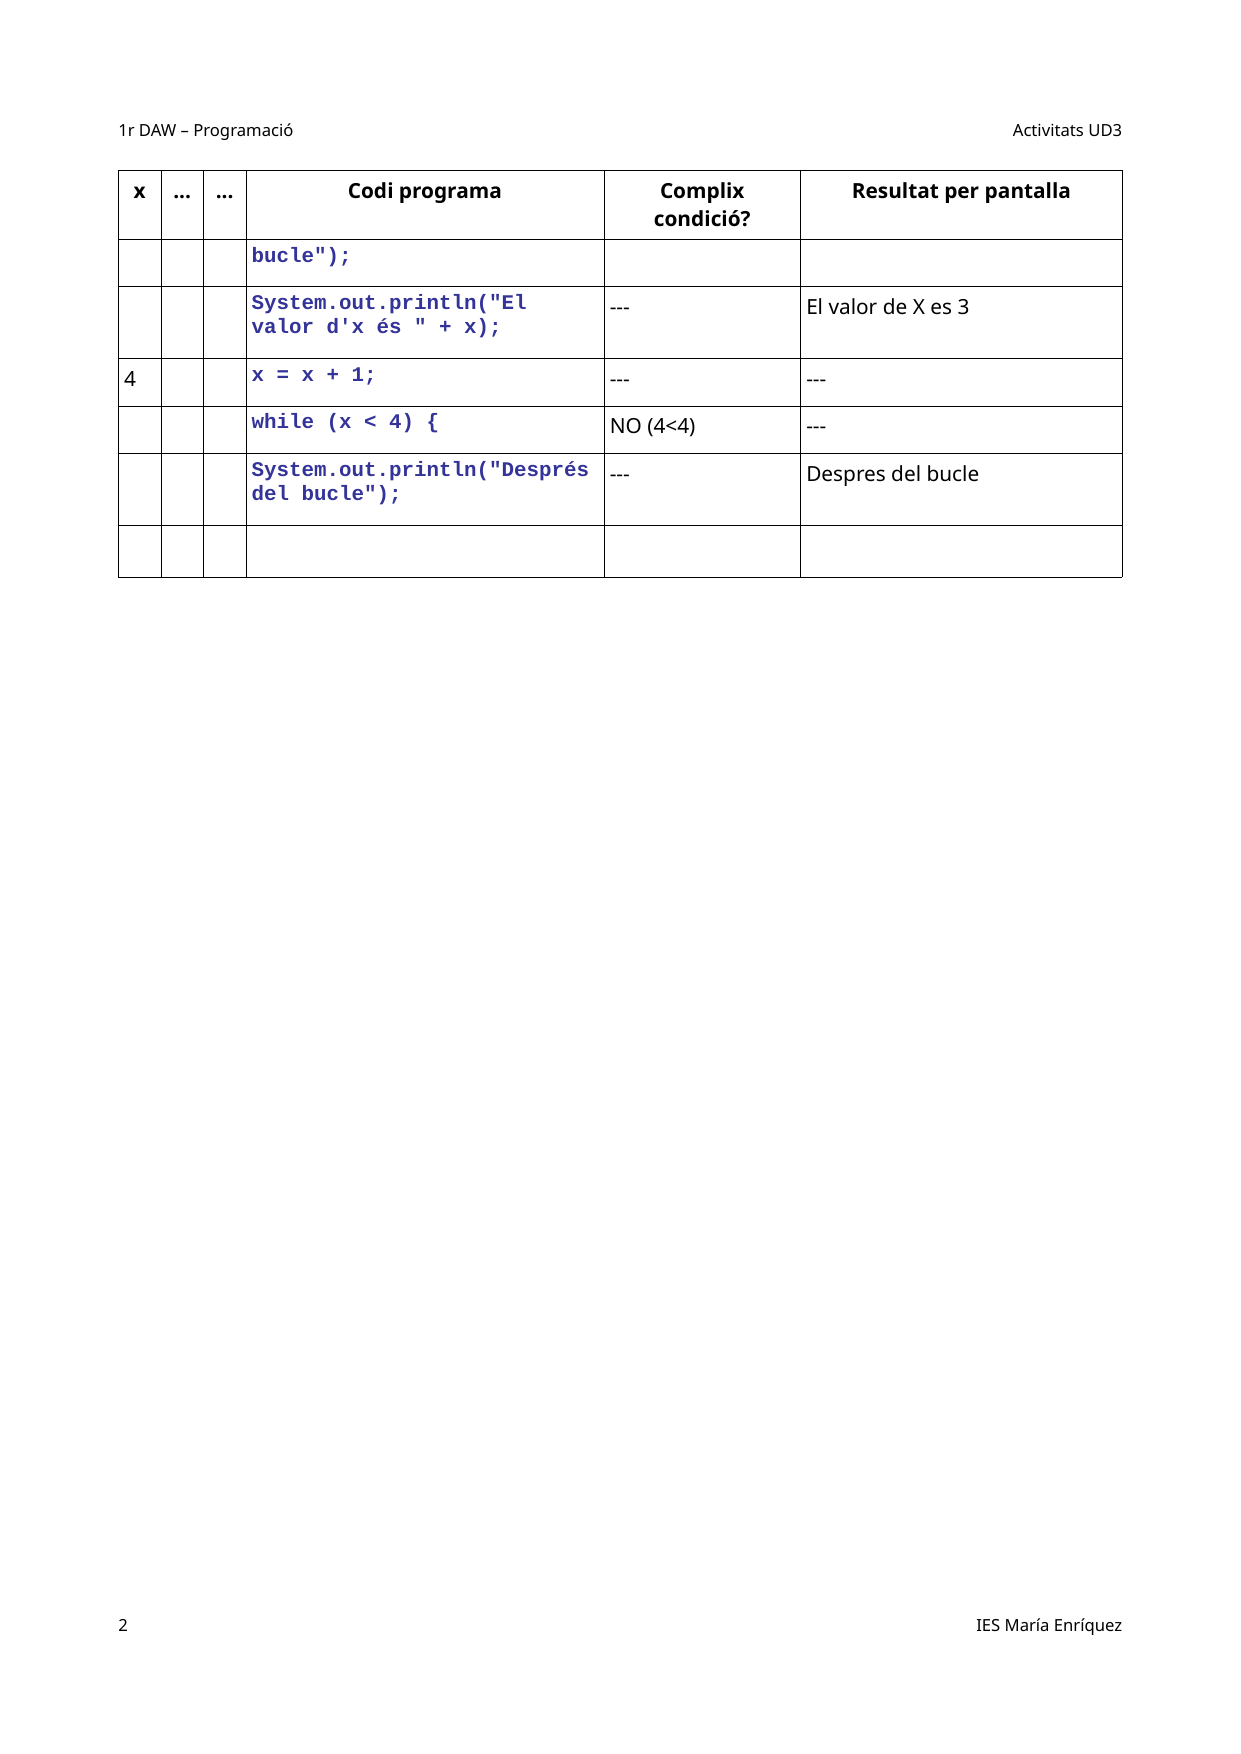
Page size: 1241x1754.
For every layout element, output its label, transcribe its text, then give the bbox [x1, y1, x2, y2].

table_cell [119, 287, 161, 358]
table_cell --- [605, 240, 800, 286]
table_cell [162, 240, 203, 286]
table_cell [204, 287, 246, 358]
table_cell --- [801, 407, 1122, 453]
table_cell x = x + 1; [247, 359, 604, 406]
table_header Complix condició? [605, 171, 800, 239]
table_cell --- [605, 359, 800, 406]
table_cell 4 [119, 359, 161, 406]
table_cell [119, 407, 161, 453]
table_cell [162, 287, 203, 358]
table_cell [119, 454, 161, 524]
table_cell [247, 526, 604, 577]
table_cell [119, 240, 161, 286]
table_cell [204, 240, 246, 286]
table_cell [801, 240, 1122, 286]
table_cell --- [605, 287, 800, 358]
table_cell [204, 407, 246, 453]
table_cell [119, 526, 161, 577]
table_cell El valor de X es 3 [801, 287, 1122, 358]
table_header x [119, 171, 161, 239]
table_cell [204, 454, 246, 524]
table_cell --- [801, 359, 1122, 406]
table_cell System.out.println("Després del bucle"); [247, 454, 604, 524]
table_cell while (x < 4) { [247, 407, 604, 453]
table_cell [605, 526, 800, 577]
table_cell [162, 407, 203, 453]
table_header ... [204, 171, 246, 239]
table_cell [162, 454, 203, 524]
table_cell System.out.println("El valor d'x és " + x); [247, 287, 604, 358]
table_cell [204, 359, 246, 406]
table_cell --- [605, 454, 800, 524]
table_cell [204, 526, 246, 577]
table_cell [801, 526, 1122, 577]
table_cell [162, 359, 203, 406]
table_cell Despres del bucle [801, 454, 1122, 524]
table_header ... [162, 171, 203, 239]
table_cell [162, 526, 203, 577]
table_header Codi programa [247, 171, 604, 239]
table_cell bucle"); [247, 240, 604, 286]
table_cell NO (4<4) [605, 407, 800, 453]
table_header Resultat per pantalla [801, 171, 1122, 239]
